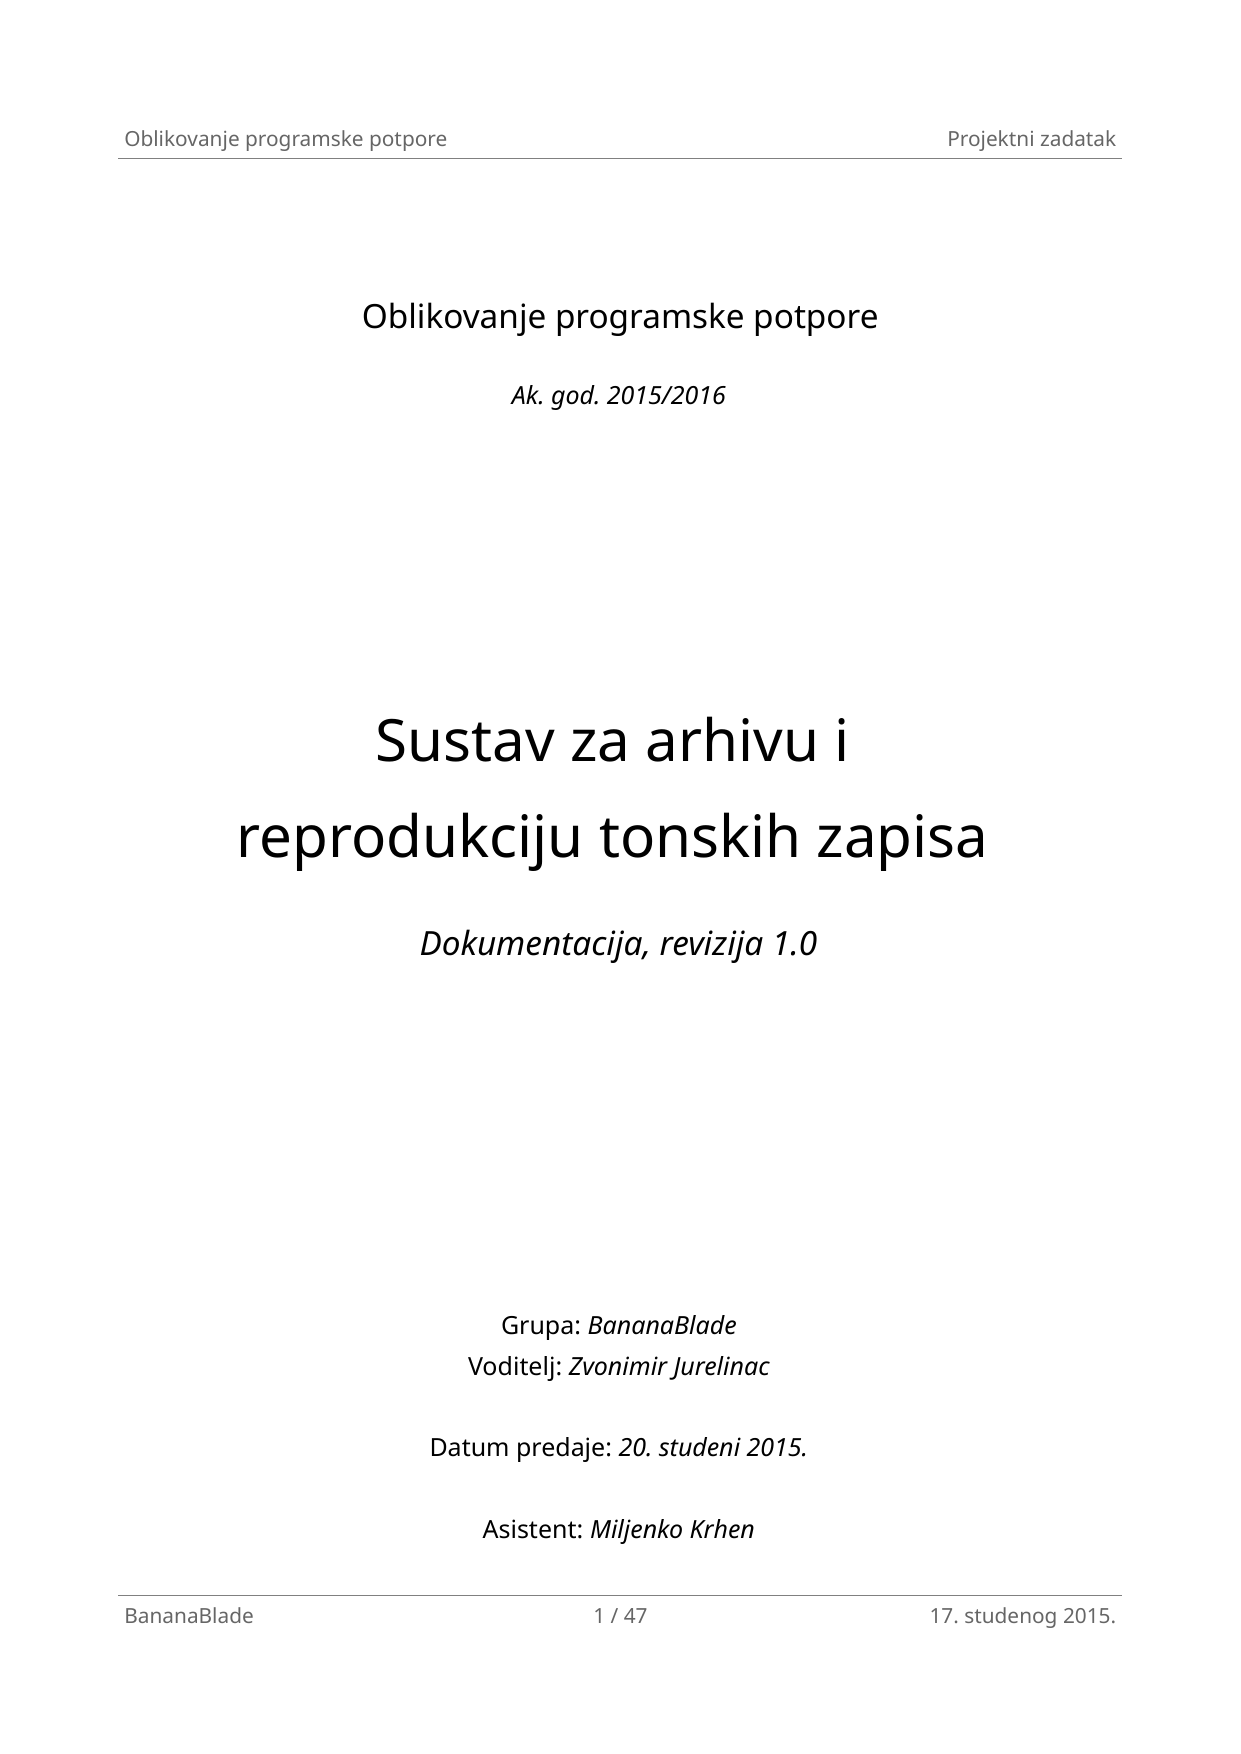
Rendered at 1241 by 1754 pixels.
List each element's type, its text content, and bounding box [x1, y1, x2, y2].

text Dokumentacija, revizija 1.0 [118, 919, 1122, 965]
text Sustav za arhivu i reprodukciju tonskih zapisa [118, 699, 1122, 874]
text Grupa: BananaBlade Voditelj: Zvonimir Jurelinac Datum predaje: 20. studeni 2015. Asistent: Miljenko Krhen [118, 1185, 1122, 1546]
text Oblikovanje programske potpore [118, 293, 1122, 339]
text Ak. god. 2015/2016 [118, 377, 1122, 411]
